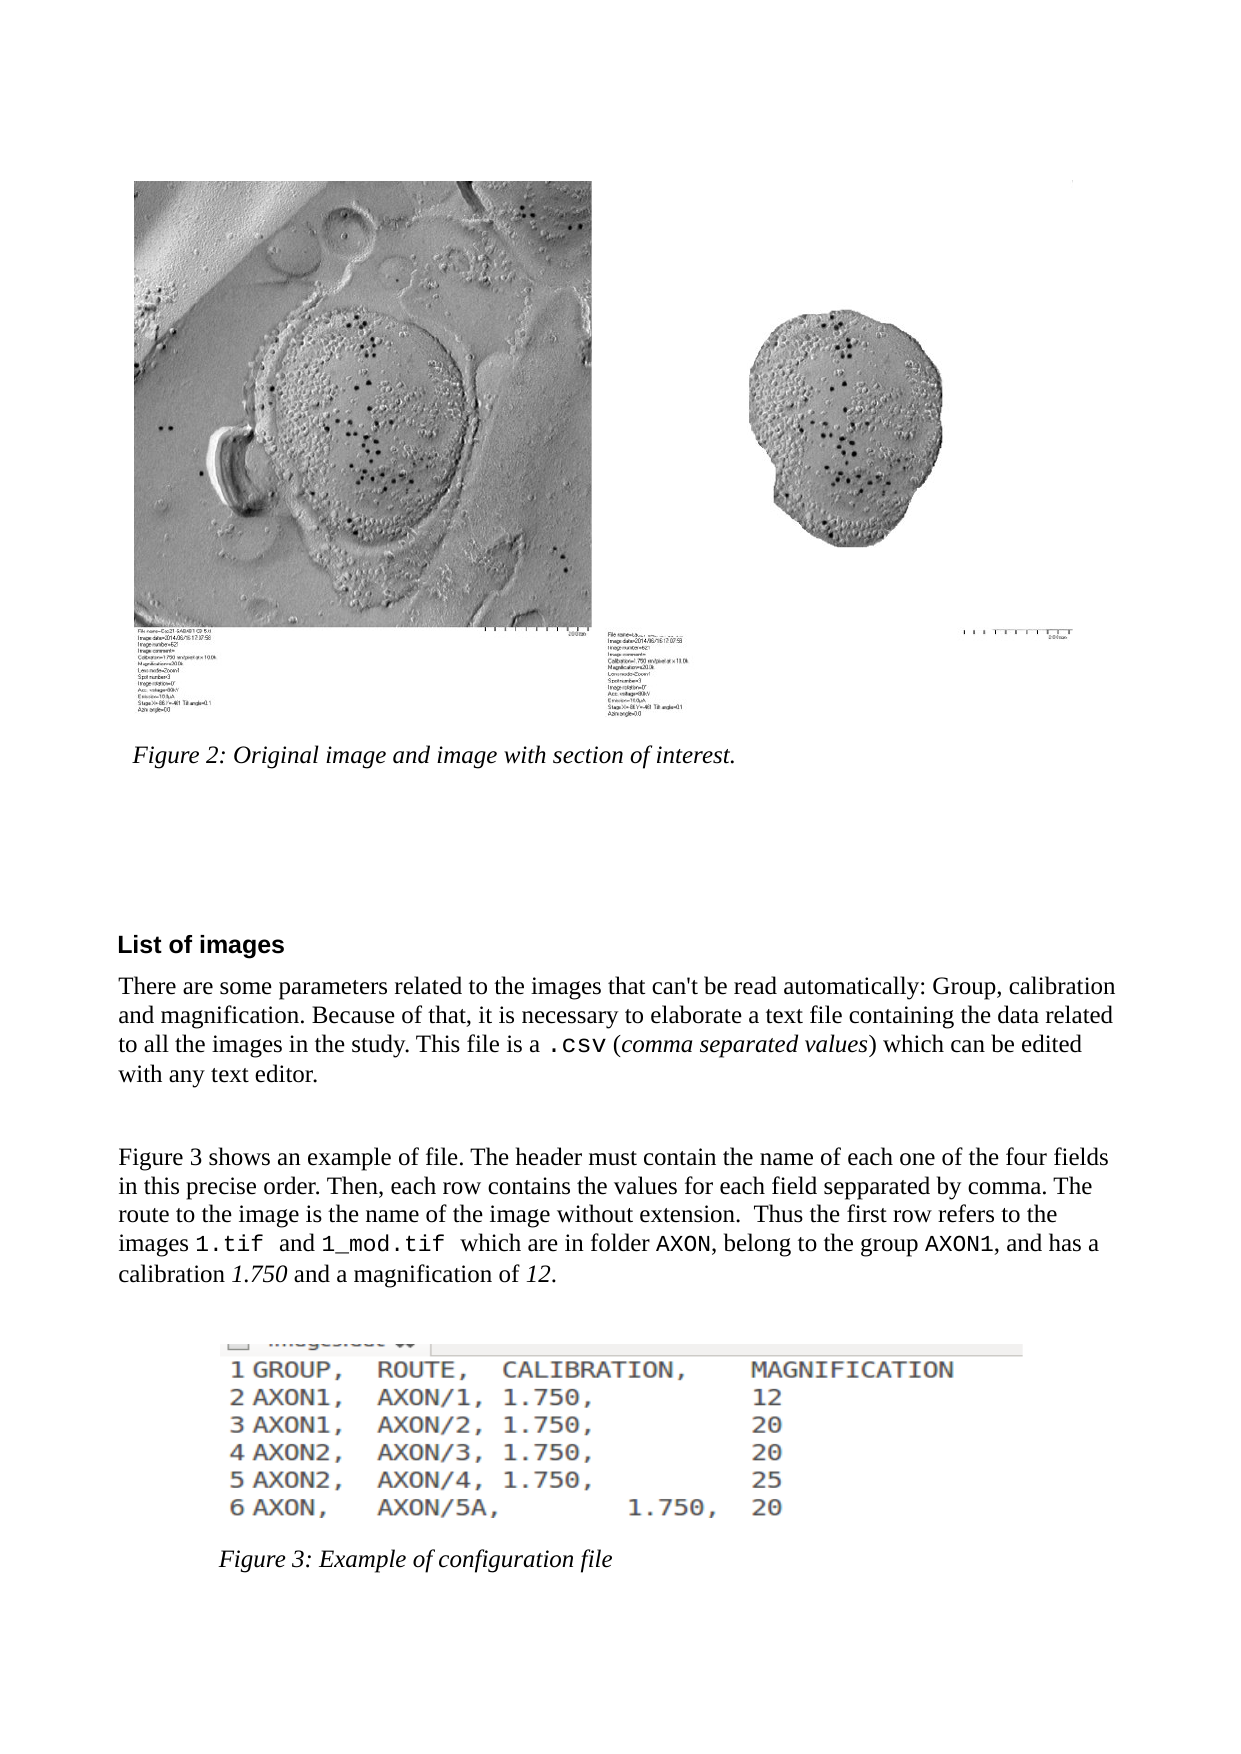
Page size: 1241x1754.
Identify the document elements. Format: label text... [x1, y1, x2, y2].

text Figure 2: Original image and image with section of interest. [132, 740, 1110, 769]
text There are some parameters related to the images that can't be read automatically: Group, calibration and magnification. Because of that, it is necessary to elaborate a text file containing the data related to all the images in the study. This file is a .csv (comma separated values) which can be edited with any text editor. [118, 971, 1122, 1088]
text Figure 3 shows an example of file. The header must contain the name of each one of the four fields in this precise order. Then, each row contains the values for each field sepparated by comma. The route to the image is the name of the image without extension. Thus the first row refers to the images 1.tif and 1_mod.tif which are in folder AXON, belong to the group AXON1, and has a calibration 1.750 and a magnification of 12. [118, 1142, 1122, 1288]
subtitle List of images [117, 930, 1122, 959]
picture [604, 180, 1073, 718]
picture [134, 181, 592, 714]
picture [220, 1344, 1023, 1518]
text Figure 3: Example of configuration file [218, 1544, 1021, 1573]
